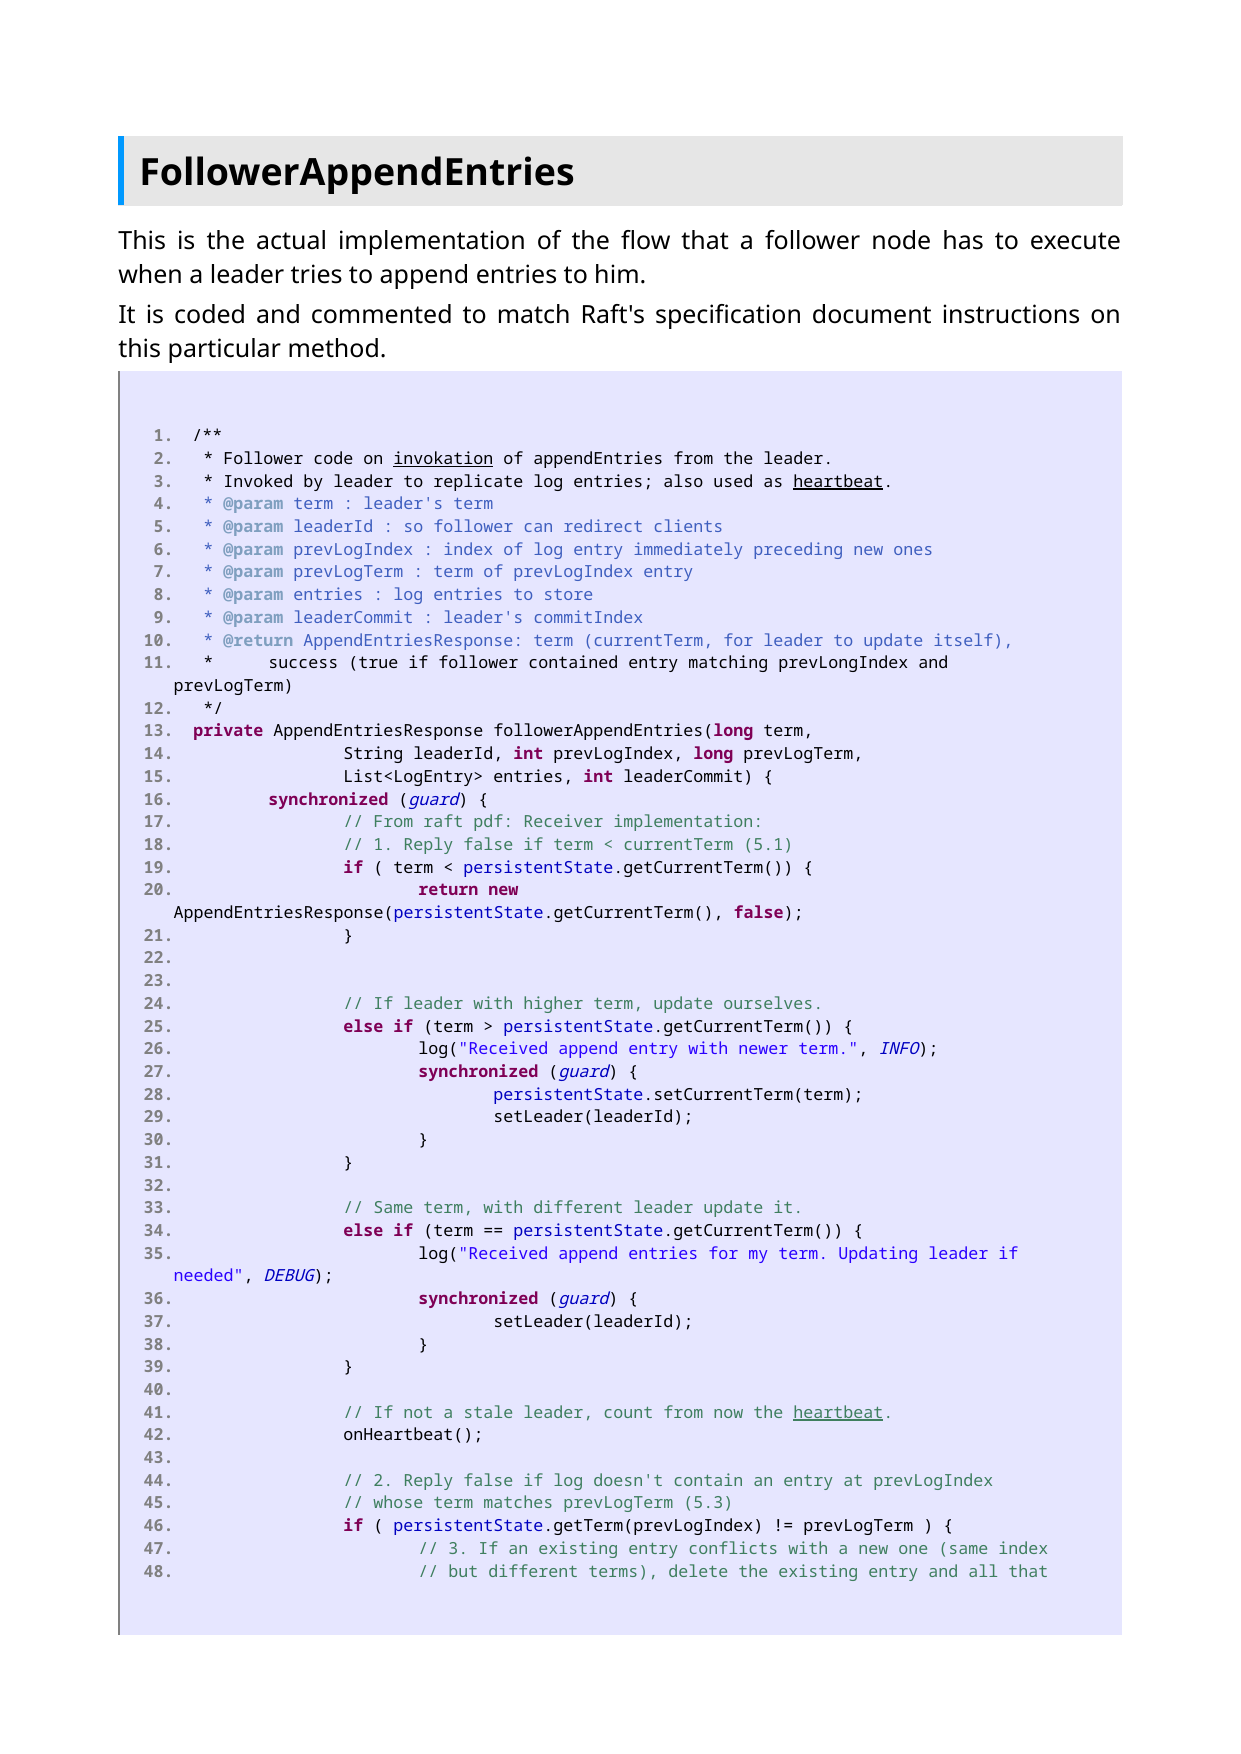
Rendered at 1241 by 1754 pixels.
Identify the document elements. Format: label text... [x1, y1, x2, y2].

list // If leader with higher term, update ourselves. [120, 991, 1122, 1014]
list } [120, 923, 1122, 946]
list // but different terms), delete the existing entry and all that [120, 1559, 1122, 1635]
list * @param prevLogIndex : index of log entry immediately preceding new ones [120, 537, 1122, 560]
text It is coded and commented to match Raft's specification document instructions on this particular method. [118, 297, 1122, 365]
list if ( term < persistentState.getCurrentTerm()) { [120, 855, 1122, 878]
list // Same term, with different leader update it. [120, 1196, 1122, 1218]
list /** [120, 371, 1122, 446]
list * success (true if follower contained entry matching prevLongIndex and prevLogTerm) [120, 651, 1122, 696]
list synchronized (guard) { [120, 1059, 1122, 1082]
list return new AppendEntriesResponse(persistentState.getCurrentTerm(), false); [120, 878, 1122, 923]
list * Follower code on invokation of appendEntries from the leader. [120, 446, 1122, 469]
list } [120, 1355, 1122, 1377]
list // whose term matches prevLogTerm (5.3) [120, 1491, 1122, 1514]
list String leaderId, int prevLogIndex, long prevLogTerm, [120, 742, 1122, 764]
list * @param leaderId : so follower can redirect clients [120, 514, 1122, 537]
list persistentState.setCurrentTerm(term); [120, 1082, 1122, 1105]
list setLeader(leaderId); [120, 1105, 1122, 1128]
list synchronized (guard) { [120, 787, 1122, 810]
list * @param term : leader's term [120, 492, 1122, 514]
list } [120, 1128, 1122, 1150]
list // If not a stale leader, count from now the heartbeat. [120, 1400, 1122, 1423]
subtitle FollowerAppendEntries [124, 137, 1122, 205]
list // 2. Reply false if log doesn't contain an entry at prevLogIndex [120, 1468, 1122, 1491]
list log("Received append entries for my term. Updating leader if needed", DEBUG); [120, 1241, 1122, 1287]
list * @return AppendEntriesResponse: term (currentTerm, for leader to update itself), [120, 628, 1122, 651]
list synchronized (guard) { [120, 1287, 1122, 1309]
list // From raft pdf: Receiver implementation: [120, 810, 1122, 832]
list private AppendEntriesResponse followerAppendEntries(long term, [120, 719, 1122, 742]
list * @param leaderCommit : leader's commitIndex [120, 605, 1122, 628]
list else if (term == persistentState.getCurrentTerm()) { [120, 1218, 1122, 1241]
list List<LogEntry> entries, int leaderCommit) { [120, 764, 1122, 787]
list onHeartbeat(); [120, 1423, 1122, 1446]
list setLeader(leaderId); [120, 1309, 1122, 1332]
list * @param prevLogTerm : term of prevLogIndex entry [120, 560, 1122, 583]
list else if (term > persistentState.getCurrentTerm()) { [120, 1014, 1122, 1037]
text This is the actual implementation of the flow that a follower node has to execute when a leader tries to append entries to him. [118, 222, 1122, 291]
list */ [120, 696, 1122, 719]
list } [120, 1332, 1122, 1355]
list log("Received append entry with newer term.", INFO); [120, 1037, 1122, 1059]
list * @param entries : log entries to store [120, 583, 1122, 605]
list if ( persistentState.getTerm(prevLogIndex) != prevLogTerm ) { [120, 1514, 1122, 1536]
list * Invoked by leader to replicate log entries; also used as heartbeat. [120, 469, 1122, 492]
list // 3. If an existing entry conflicts with a new one (same index [120, 1536, 1122, 1559]
list } [120, 1150, 1122, 1173]
list // 1. Reply false if term < currentTerm (5.1) [120, 832, 1122, 855]
